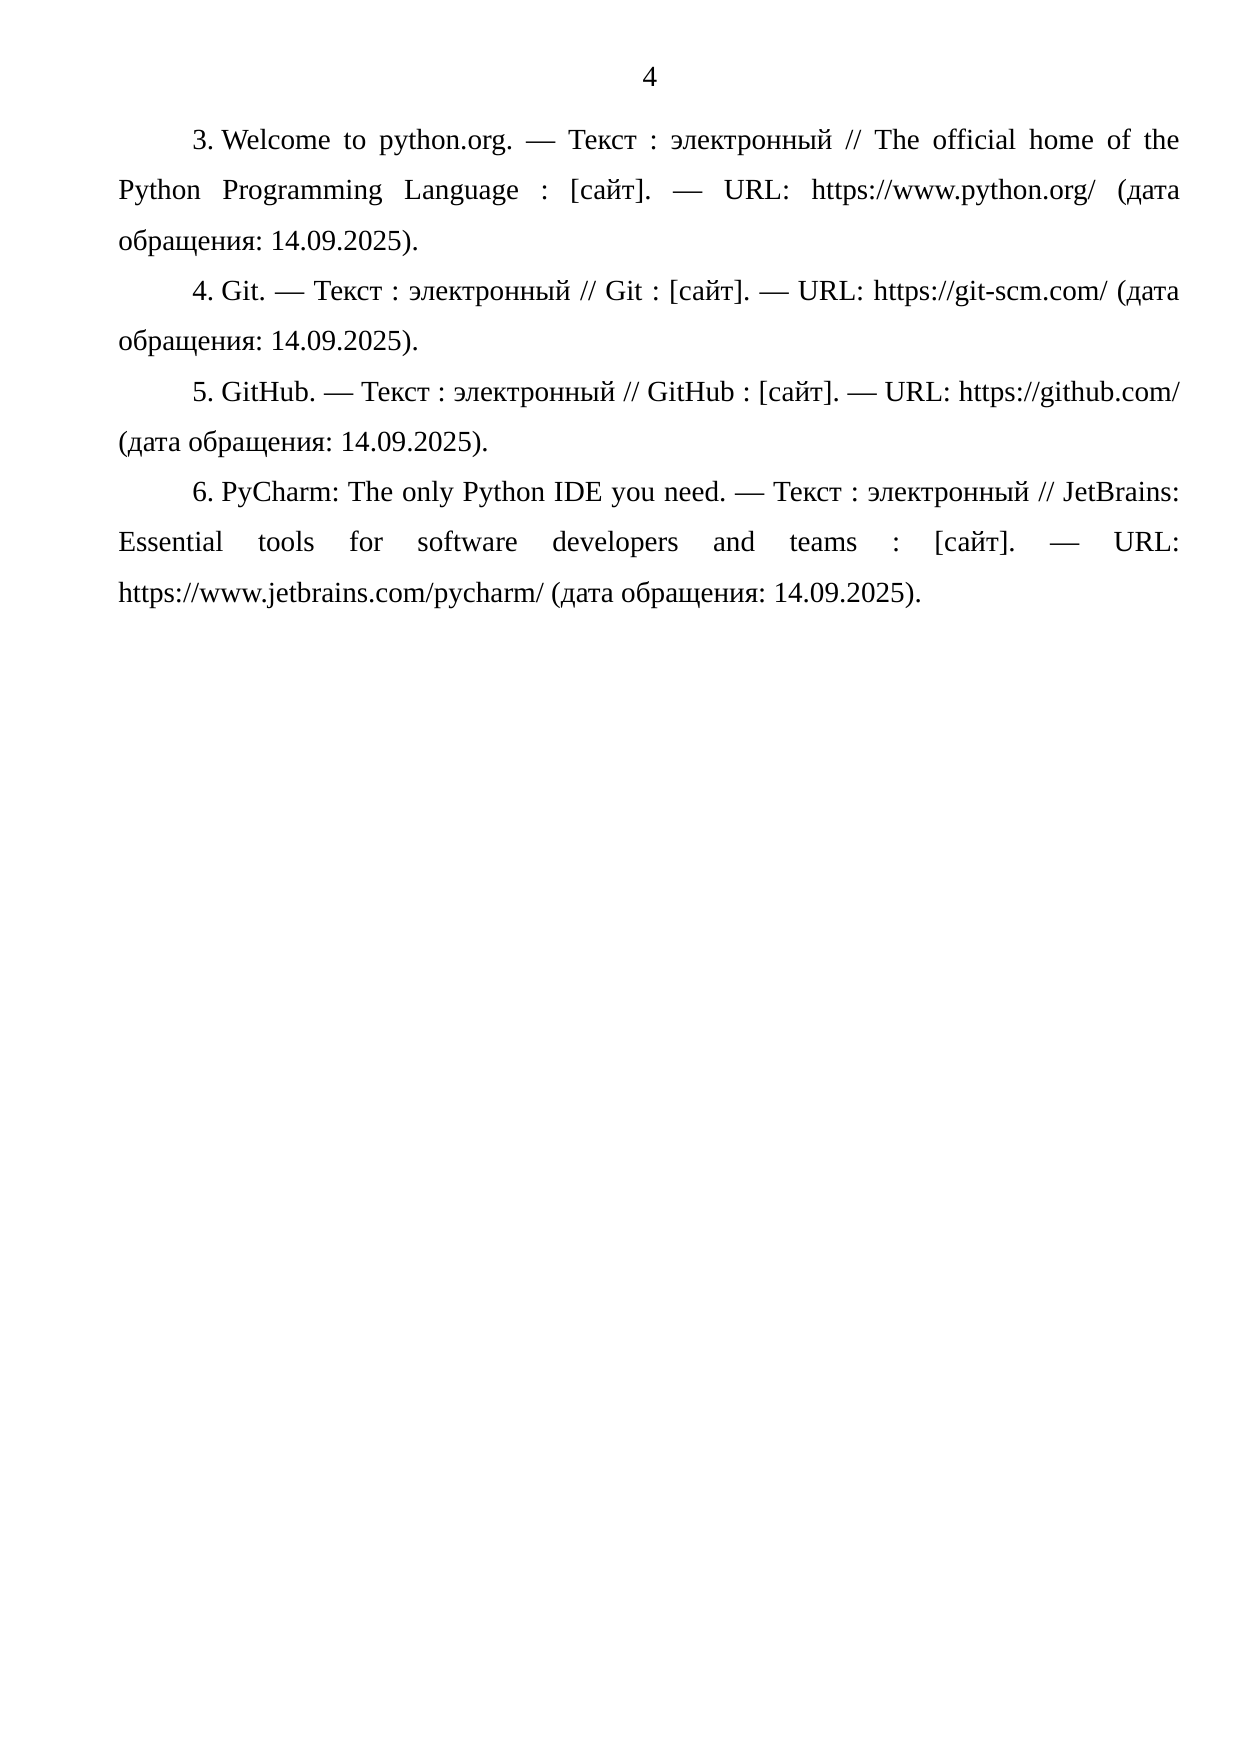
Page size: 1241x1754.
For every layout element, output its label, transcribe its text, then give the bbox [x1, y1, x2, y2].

list Git. — Текст : электронный // Git : [сайт]. — URL: https://git-scm.com/ (дата обращения: 14.09.2025). [118, 273, 1181, 357]
list GitHub. — Текст : электронный // GitHub : [сайт]. — URL: https://github.com/ (дата обращения: 14.09.2025). [118, 374, 1181, 457]
list PyCharm: The only Python IDE you need. — Текст : электронный // JetBrains: Essential tools for software developers and teams : [сайт]. — URL: https://www.jetbrains.com/pycharm/ (дата обращения: 14.09.2025). [118, 474, 1181, 608]
list Welcome to python.org. — Текст : электронный // The official home of the Python Programming Language : [сайт]. — URL: https://www.python.org/ (дата обращения: 14.09.2025). [118, 122, 1181, 256]
